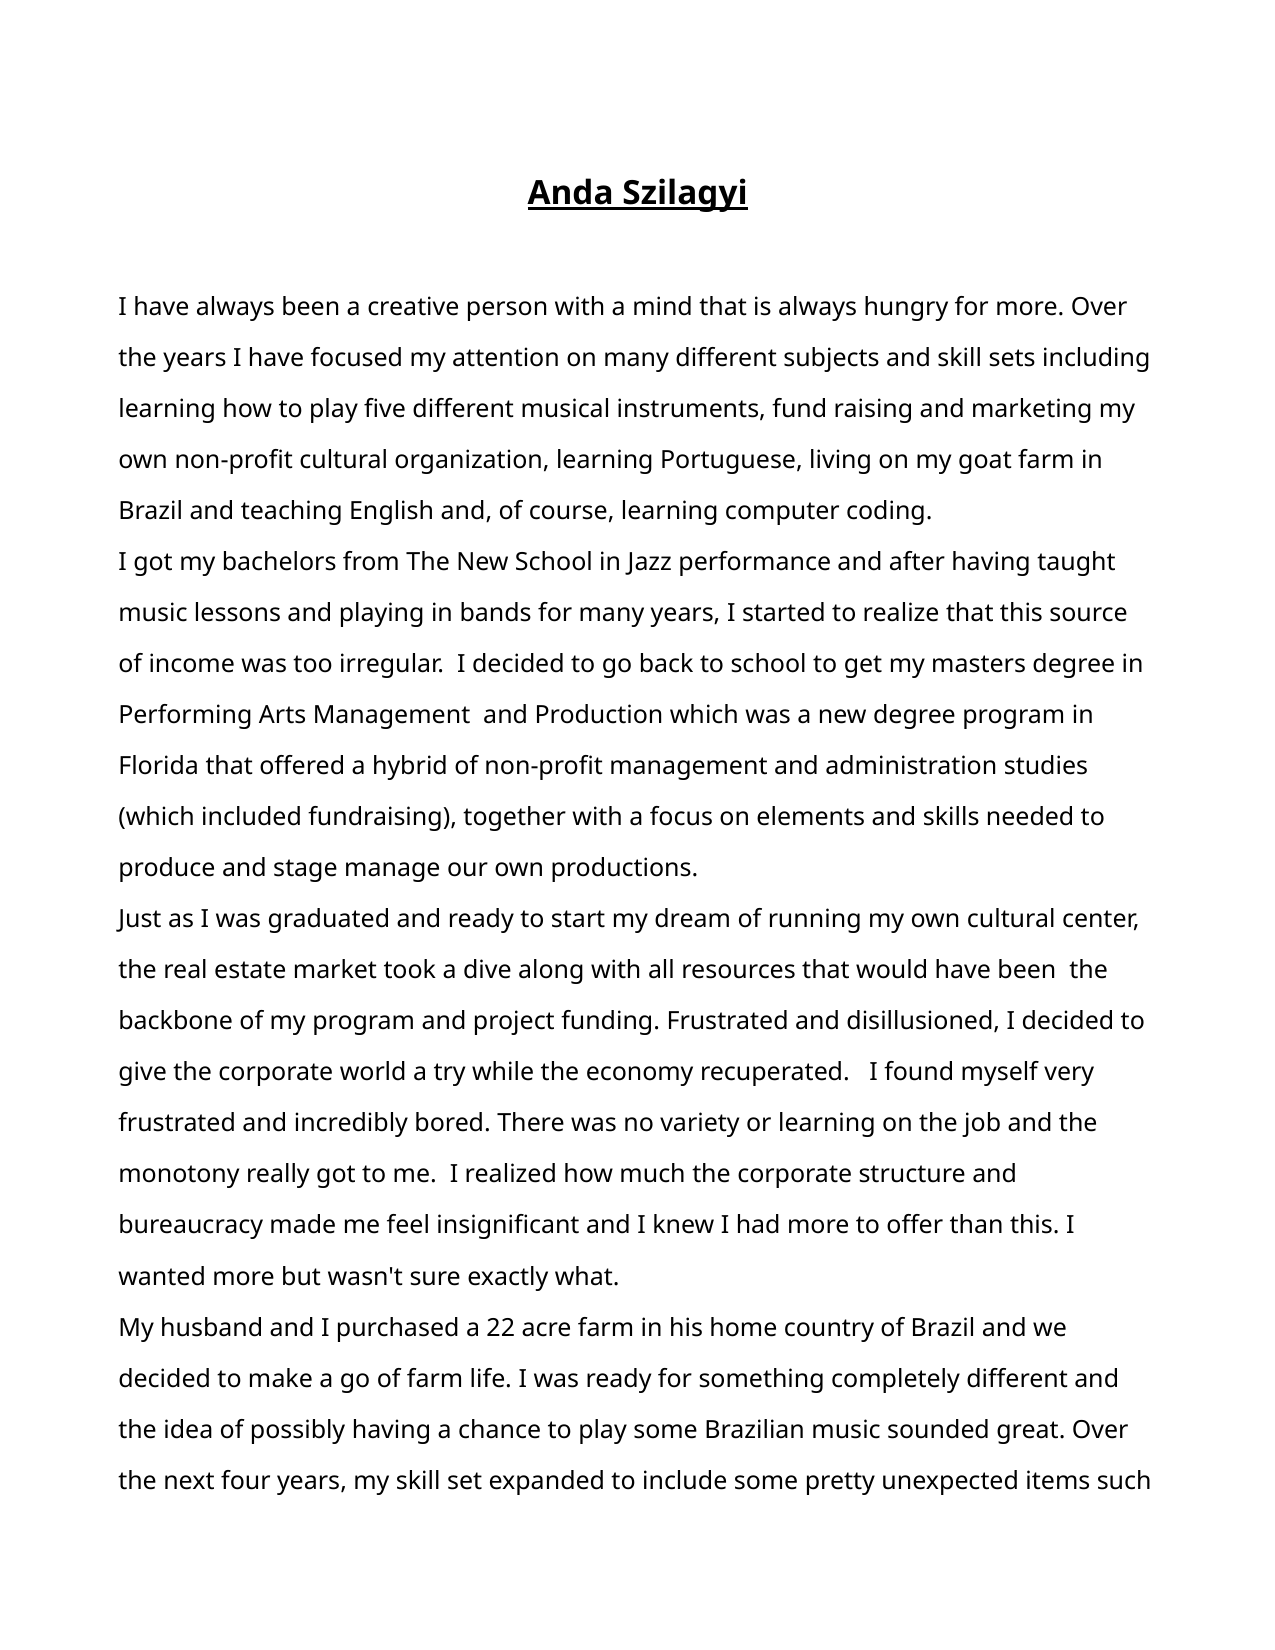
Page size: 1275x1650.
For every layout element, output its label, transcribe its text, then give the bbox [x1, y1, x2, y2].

text I got my bachelors from The New School in Jazz performance and after having taught music lessons and playing in bands for many years, I started to realize that this source of income was too irregular. I decided to go back to school to get my masters degree in Performing Arts Management and Production which was a new degree program in Florida that offered a hybrid of non-profit management and administration studies (which included fundraising), together with a focus on elements and skills needed to produce and stage manage our own productions. [118, 543, 1157, 884]
text Just as I was graduated and ready to start my dream of running my own cultural center, the real estate market took a dive along with all resources that would have been the backbone of my program and project funding. Frustrated and disillusioned, I decided to give the corporate world a try while the economy recuperated. I found myself very frustrated and incredibly bored. There was no variety or learning on the job and the monotony really got to me. I realized how much the corporate structure and bureaucracy made me feel insignificant and I knew I had more to offer than this. I wanted more but wasn't sure exactly what. [118, 901, 1157, 1292]
text My husband and I purchased a 22 acre farm in his home country of Brazil and we decided to make a go of farm life. I was ready for something completely different and the idea of possibly having a chance to play some Brazilian music sounded great. Over the next four years, my skill set expanded to include some pretty unexpected items such [118, 1309, 1157, 1496]
text Anda Szilagyi [118, 169, 1157, 214]
text I have always been a creative person with a mind that is always hungry for more. Over the years I have focused my attention on many different subjects and skill sets including learning how to play five different musical instruments, fund raising and marketing my own non-profit cultural organization, learning Portuguese, living on my goat farm in Brazil and teaching English and, of course, learning computer coding. [118, 288, 1157, 527]
